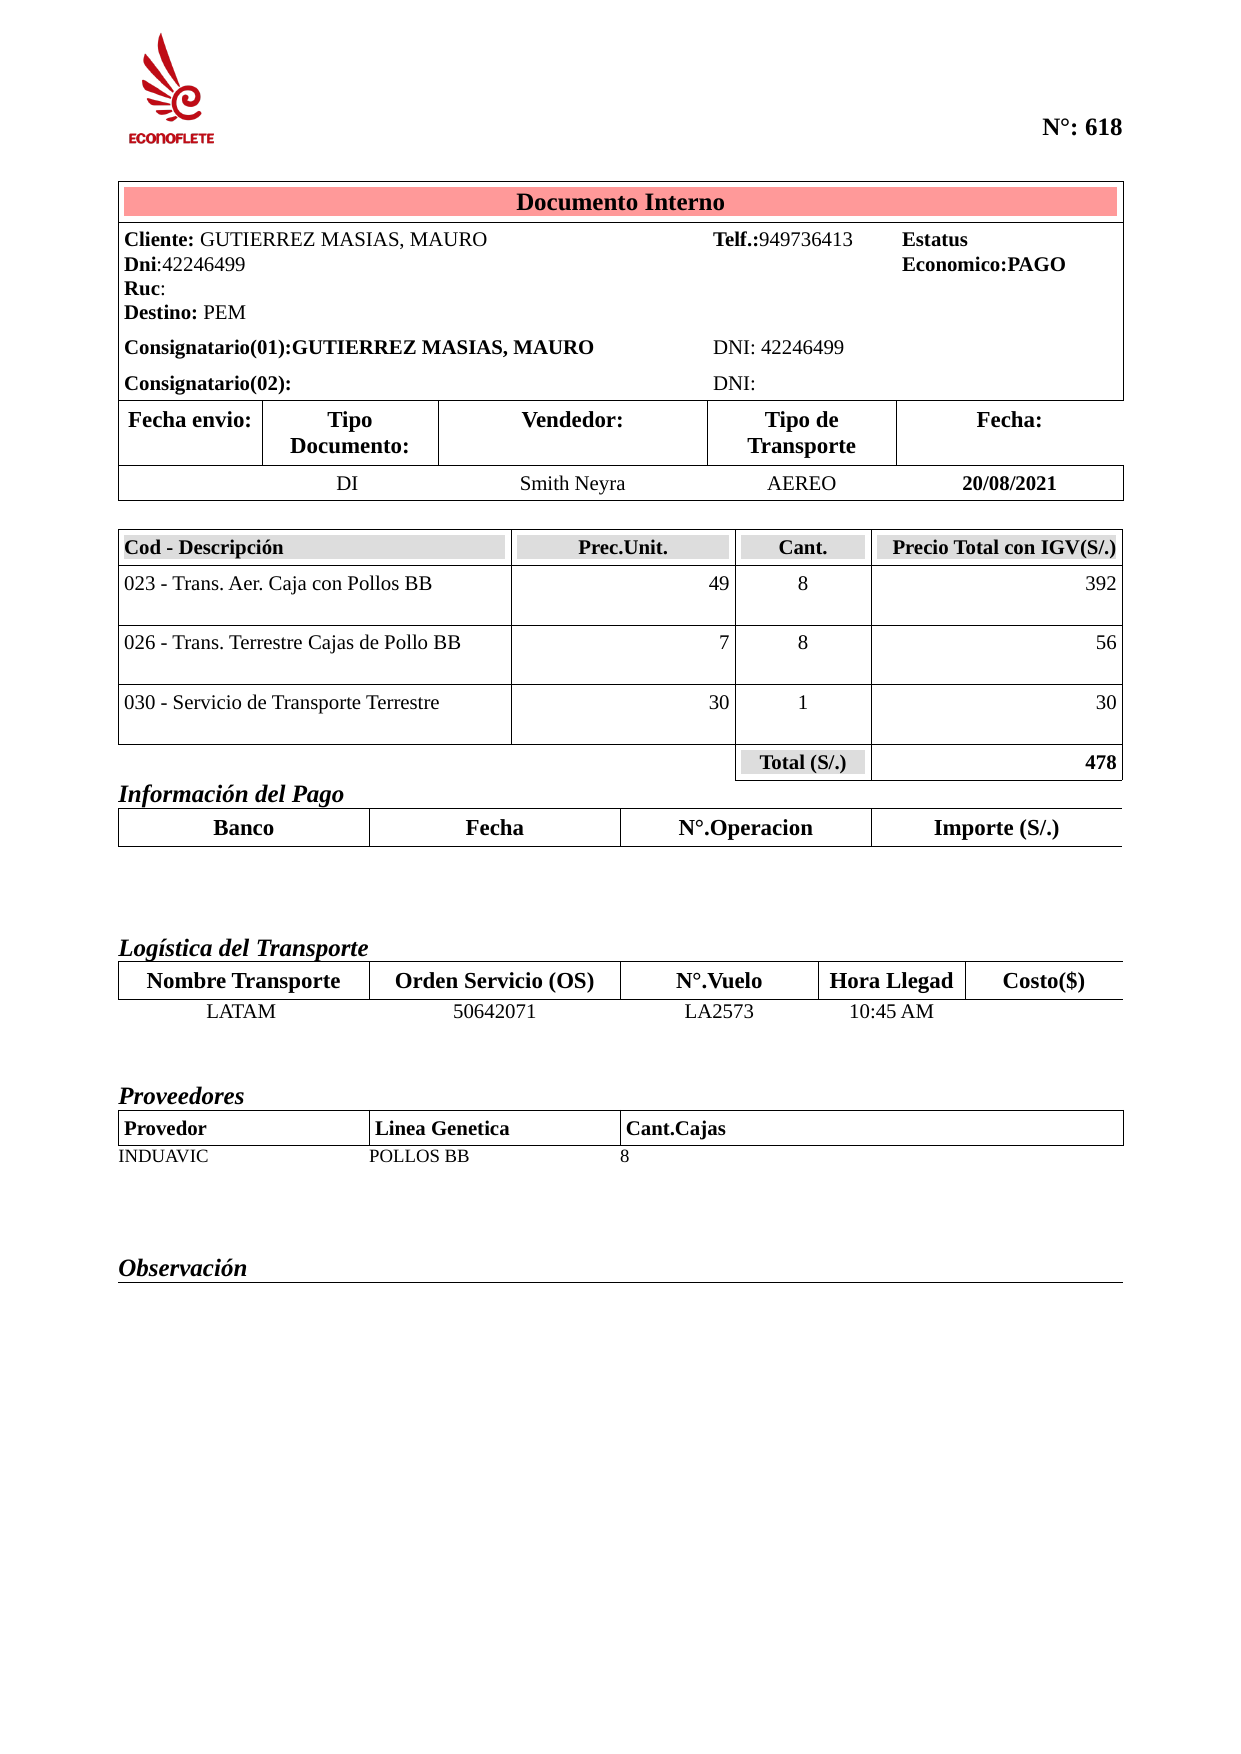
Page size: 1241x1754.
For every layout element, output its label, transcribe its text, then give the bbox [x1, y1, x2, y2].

table_cell [369, 1167, 620, 1188]
table_cell [620, 1210, 1123, 1232]
table_cell [118, 1232, 369, 1253]
table_cell 1 [736, 685, 871, 744]
table_header Costo($) [966, 962, 1123, 999]
table_cell Smith Neyra [438, 466, 707, 500]
table_cell [620, 1052, 818, 1081]
table_header [118, 1283, 1123, 1306]
table_cell [620, 875, 871, 904]
table_cell [118, 1052, 369, 1081]
table_cell 026 - Trans. Terrestre Cajas de Pollo BB [119, 626, 511, 684]
table_cell Tipo Documento: [263, 401, 438, 465]
table_cell [118, 904, 369, 933]
table_cell [119, 466, 262, 500]
table_cell Consignatario(02): [119, 365, 707, 400]
table_cell Tipo de Transporte [708, 401, 896, 465]
table_header N°.Operacion [621, 809, 871, 846]
table_header Cod - Descripción [119, 530, 511, 565]
table_cell [620, 1232, 1123, 1253]
table_cell 49 [512, 566, 735, 624]
table_cell 10:45 AM [818, 1000, 965, 1023]
table_cell [118, 1167, 369, 1188]
table_cell [118, 745, 511, 779]
table_cell [620, 1189, 1123, 1210]
table_cell [118, 847, 369, 875]
table_cell 8 [736, 626, 871, 684]
table_cell [118, 1024, 369, 1052]
table_cell INDUAVIC [118, 1146, 369, 1167]
table_cell Consignatario(01):GUTIERREZ MASIAS, MAURO [119, 329, 707, 365]
table_cell DI [262, 466, 438, 500]
table_cell [620, 904, 871, 933]
table_cell Vendedor: [439, 401, 707, 465]
table_header Cant.Cajas [621, 1111, 1123, 1145]
table_cell [369, 1232, 620, 1253]
table_cell [369, 1210, 620, 1232]
table_cell [871, 847, 1122, 875]
picture [118, 32, 225, 144]
text Información del Pago [118, 779, 1122, 808]
table_cell 30 [512, 685, 735, 744]
table_header Orden Servicio (OS) [370, 962, 620, 999]
table_cell LATAM [118, 1000, 369, 1023]
table_cell LA2573 [620, 1000, 818, 1023]
table_cell Fecha envio: [119, 401, 262, 465]
table_cell [369, 904, 620, 933]
table_header Fecha [370, 809, 620, 846]
table_cell Cliente: GUTIERREZ MASIAS, MAURO Dni:42246499 Ruc: Destino: PEM [119, 223, 707, 329]
table_cell [818, 1024, 965, 1052]
table_header Importe (S/.) [872, 809, 1122, 846]
table_cell 030 - Servicio de Transporte Terrestre [119, 685, 511, 744]
table_cell [965, 1052, 1123, 1081]
table_cell [369, 875, 620, 904]
table_cell [118, 1189, 369, 1210]
table_cell 392 [872, 566, 1122, 624]
table_cell [620, 1024, 818, 1052]
table_header Precio Total con IGV(S/.) [872, 530, 1122, 565]
table_cell [871, 875, 1122, 904]
table_cell [871, 904, 1122, 933]
table_cell [369, 1189, 620, 1210]
table_cell 023 - Trans. Aer. Caja con Pollos BB [119, 566, 511, 624]
table_cell 50642071 [369, 1000, 620, 1023]
table_cell Fecha: [897, 401, 1123, 465]
table_cell Total (S/.) [736, 745, 871, 779]
table_cell 8 [736, 566, 871, 624]
table_cell 478 [872, 745, 1122, 779]
table_cell 20/08/2021 [896, 466, 1123, 500]
table_header Nombre Transporte [119, 962, 369, 999]
table_cell 56 [872, 626, 1122, 684]
table_cell [620, 847, 871, 875]
table_cell AEREO [707, 466, 896, 500]
table_header Cant. [736, 530, 871, 565]
table_cell [965, 1024, 1123, 1052]
table_header Prec.Unit. [512, 530, 735, 565]
table_cell POLLOS BB [369, 1146, 620, 1167]
table_cell [818, 1052, 965, 1081]
table_cell [620, 1167, 1123, 1188]
table_cell [118, 1210, 369, 1232]
table_header Banco [119, 809, 369, 846]
table_cell [118, 875, 369, 904]
text Logística del Transporte [118, 933, 1122, 961]
text Proveedores [118, 1081, 1122, 1110]
table_cell Estatus Economico:PAGO [896, 223, 1123, 329]
text Observación [118, 1253, 1122, 1282]
table_cell [369, 1052, 620, 1081]
table_cell [369, 1024, 620, 1052]
table_header Documento Interno [119, 182, 1123, 222]
table_cell DNI: 42246499 [707, 329, 1123, 365]
table_cell DNI: [707, 365, 1123, 400]
table_header Provedor [119, 1111, 369, 1145]
table_header Linea Genetica [370, 1111, 620, 1145]
table_header Hora Llegad [819, 962, 965, 999]
table_header N°.Vuelo [621, 962, 818, 999]
table_cell Telf.:949736413 [707, 223, 896, 329]
table_cell 7 [512, 626, 735, 684]
table_cell 8 [620, 1146, 1123, 1167]
table_cell 30 [872, 685, 1122, 744]
table_cell [511, 745, 735, 779]
table_cell [965, 1000, 1123, 1023]
table_cell [369, 847, 620, 875]
